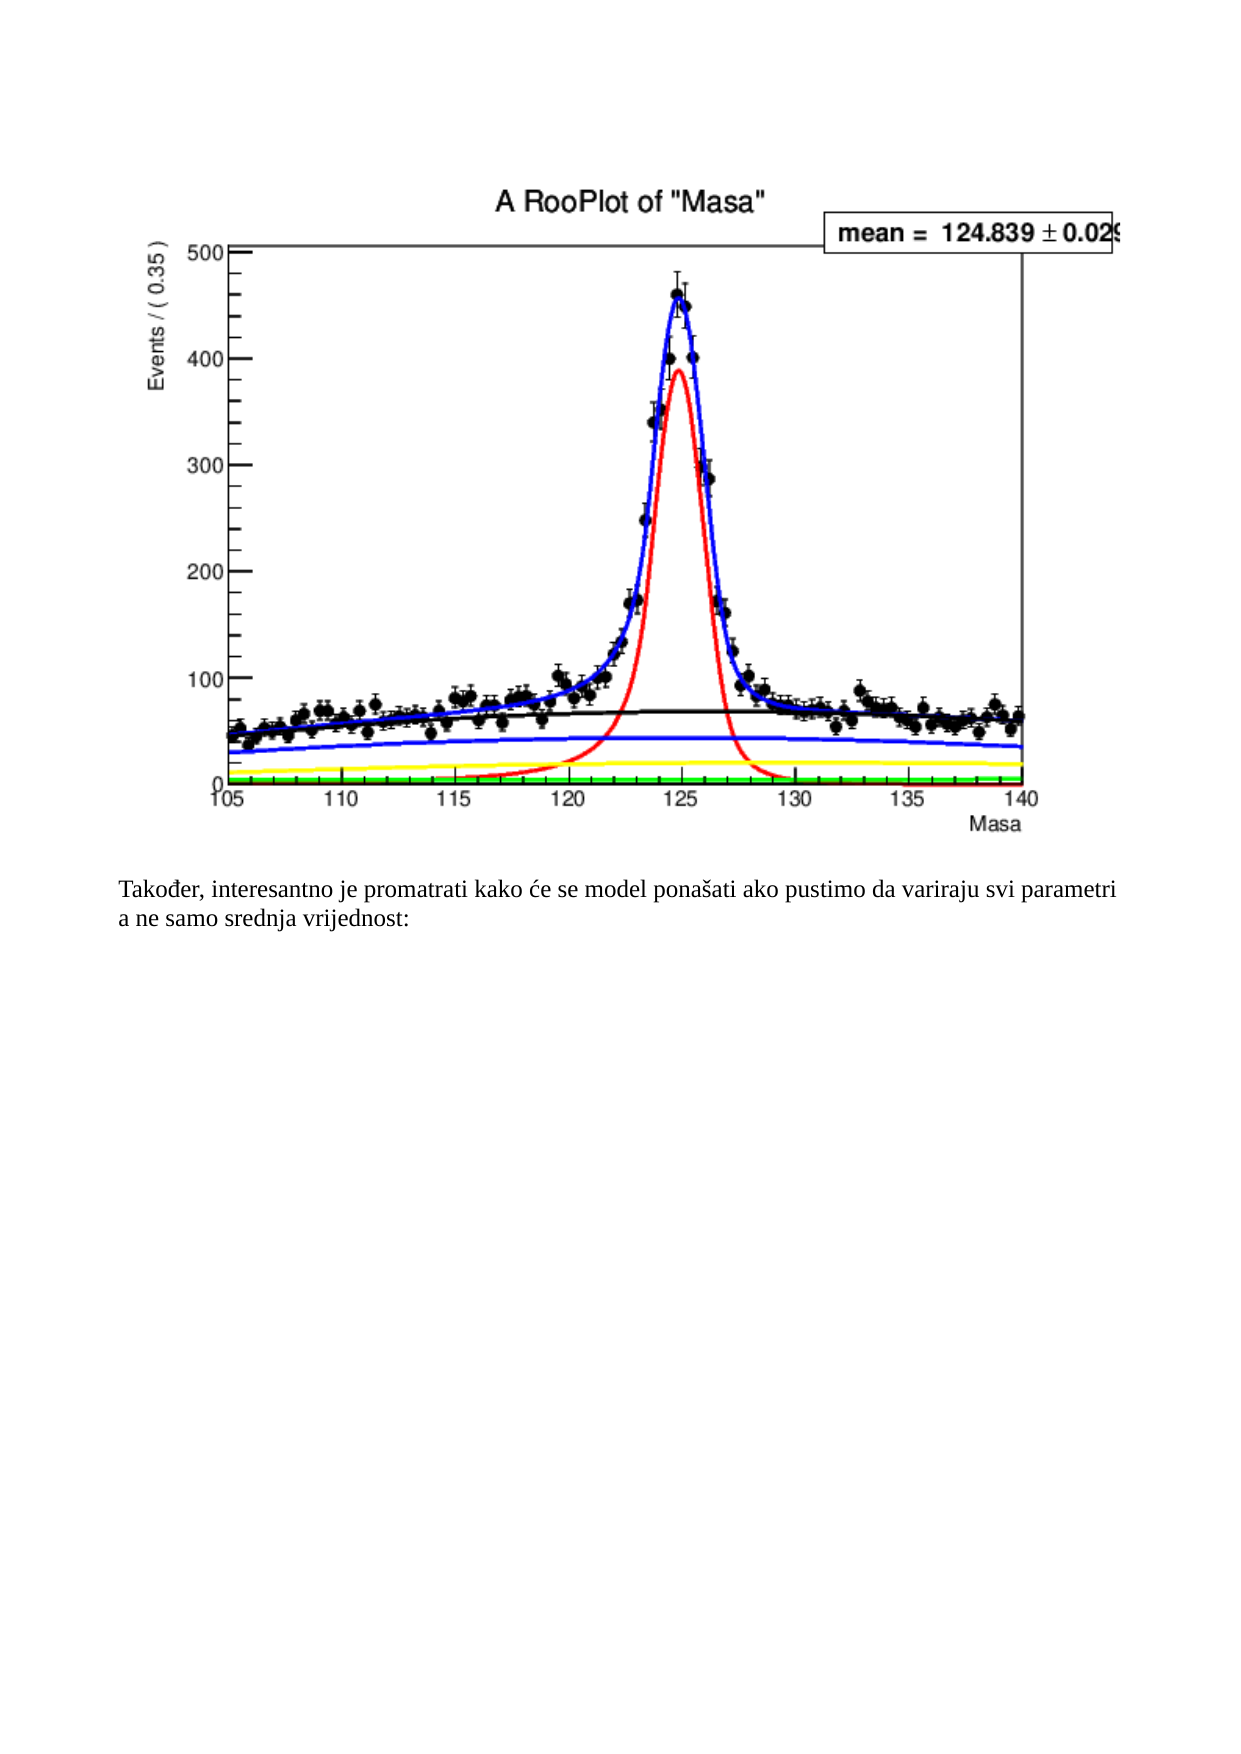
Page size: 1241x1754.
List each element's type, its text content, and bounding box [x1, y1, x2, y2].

text Također, interesantno je promatrati kako će se model ponašati ako pustimo da variraju svi parametri a ne samo srednja vrijednost: [118, 118, 1122, 932]
picture [120, 118, 1121, 875]
